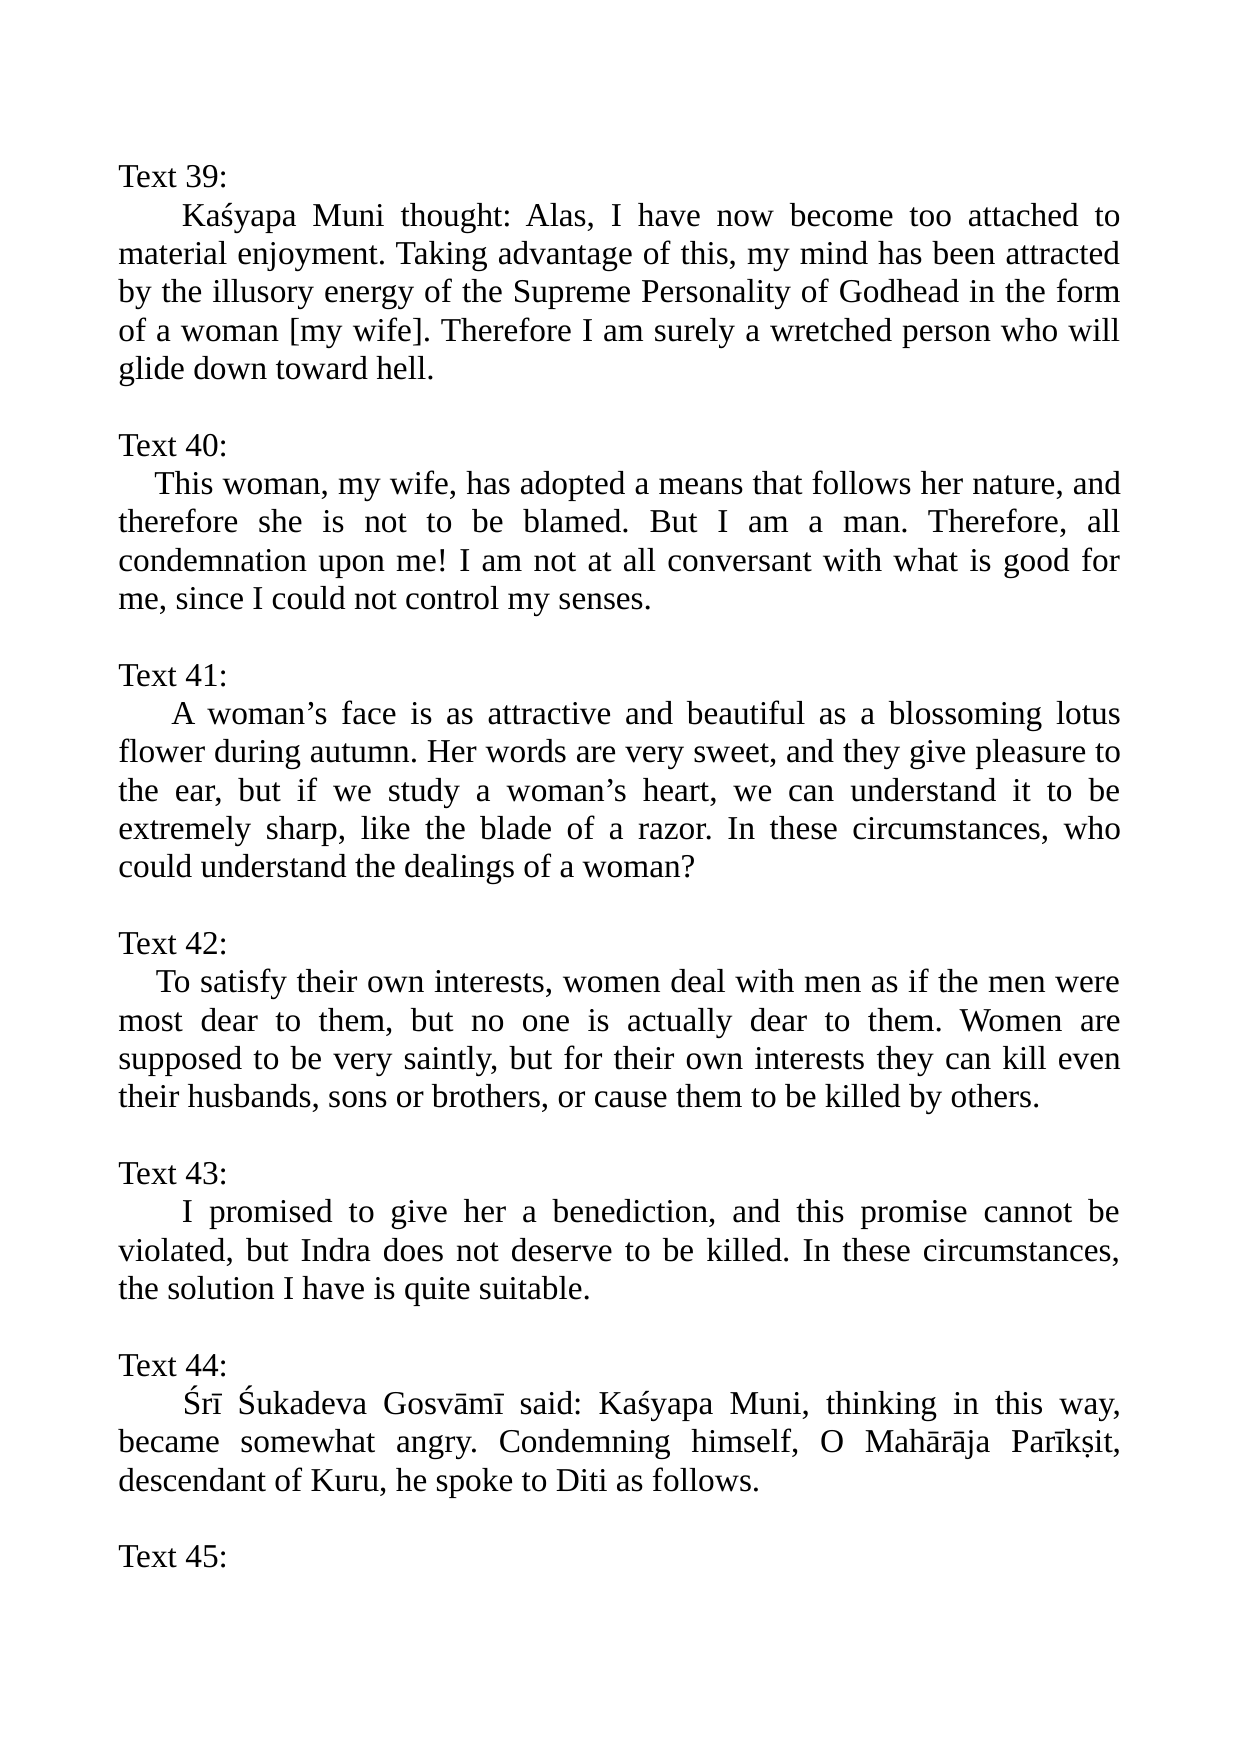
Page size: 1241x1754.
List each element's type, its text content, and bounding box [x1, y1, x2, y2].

text Kaśyapa Muni thought: Alas, I have now become too attached to material enjoyment. Taking advantage of this, my mind has been attracted by the illusory energy of the Supreme Personality of Godhead in the form of a woman [my wife]. Therefore I am surely a wretched person who will glide down toward hell. [118, 195, 1122, 386]
text This woman, my wife, has adopted a means that follows her nature, and therefore she is not to be blamed. But I am a man. Therefore, all condemnation upon me! I am not at all conversant with what is good for me, since I could not control my senses. [118, 463, 1122, 616]
text Text 40: [118, 425, 1122, 463]
text Text 41: [118, 655, 1122, 693]
text Text 42: [118, 923, 1122, 961]
text Text 45: [118, 1536, 1122, 1575]
text Text 44: [118, 1345, 1122, 1383]
text I promised to give her a benediction, and this promise cannot be violated, but Indra does not deserve to be killed. In these circumstances, the solution I have is quite suitable. [118, 1191, 1122, 1306]
text Śrī Śukadeva Gosvāmī said: Kaśyapa Muni, thinking in this way, became somewhat angry. Condemning himself, O Mahārāja Parīkṣit, descendant of Kuru, he spoke to Diti as follows. [118, 1383, 1122, 1498]
text A woman’s face is as attractive and beautiful as a blossoming lotus flower during autumn. Her words are very sweet, and they give pleasure to the ear, but if we study a woman’s heart, we can understand it to be extremely sharp, like the blade of a razor. In these circumstances, who could understand the dealings of a woman? [118, 693, 1122, 885]
text Text 39: [118, 156, 1122, 195]
text To satisfy their own interests, women deal with men as if the men were most dear to them, but no one is actually dear to them. Women are supposed to be very saintly, but for their own interests they can kill even their husbands, sons or brothers, or cause them to be killed by others. [118, 961, 1122, 1115]
text Text 43: [118, 1153, 1122, 1191]
